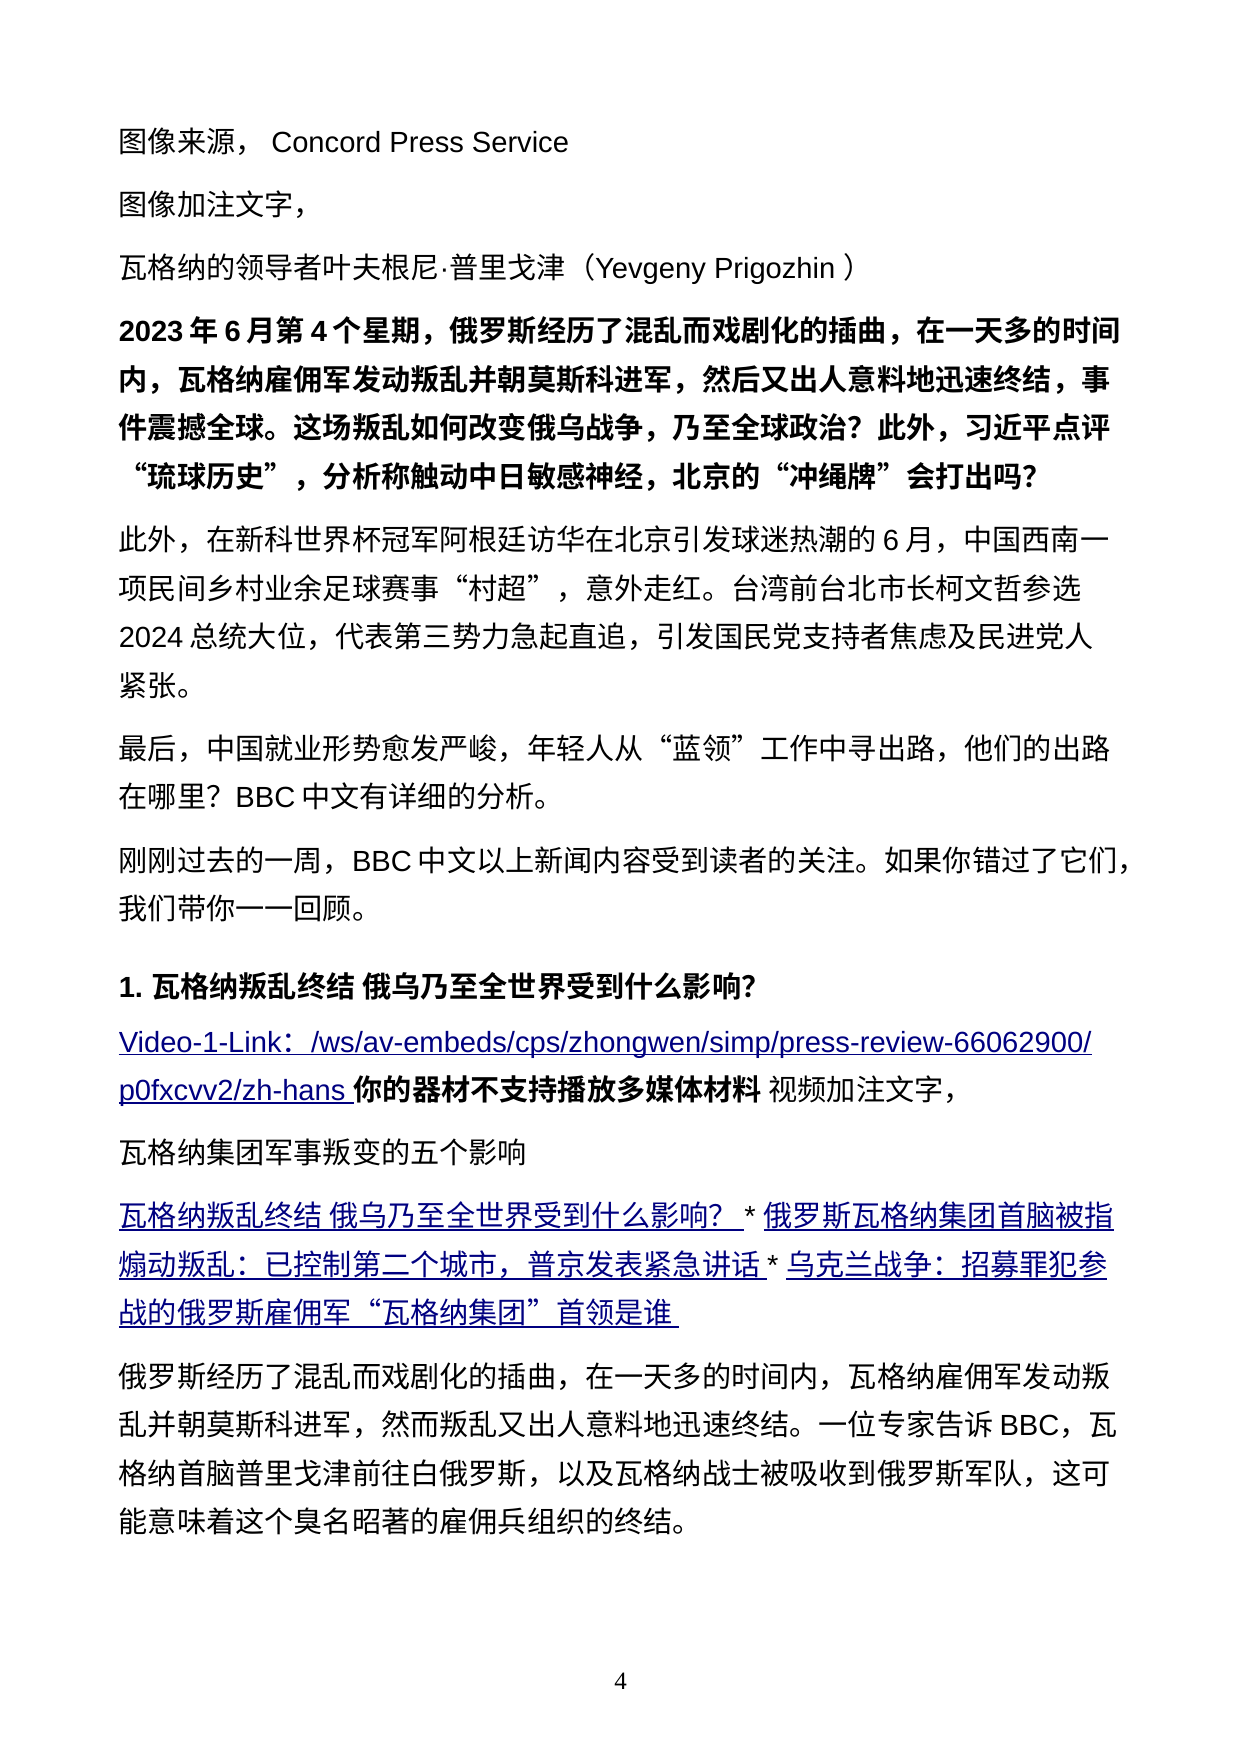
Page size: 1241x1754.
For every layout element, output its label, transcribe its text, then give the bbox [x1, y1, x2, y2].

text 最后，中国就业形势愈发严峻，年轻人从“蓝领”工作中寻出路，他们的出路在哪里？BBC中文有详细的分析。 [118, 725, 1122, 816]
text 刚刚过去的一周，BBC中文以上新闻内容受到读者的关注。如果你错过了它们，我们带你一一回顾。 [118, 837, 1122, 928]
text 瓦格纳叛乱终结 俄乌乃至全世界受到什么影响？ * 俄罗斯瓦格纳集团首脑被指煽动叛乱：已控制第二个城市，普京发表紧急讲话 * 乌克兰战争：招募罪犯参战的俄罗斯雇佣军“瓦格纳集团”首领是谁 [118, 1193, 1122, 1332]
text 俄罗斯经历了混乱而戏剧化的插曲，在一天多的时间内，瓦格纳雇佣军发动叛乱并朝莫斯科进军，然而叛乱又出人意料地迅速终结。一位专家告诉BBC，瓦格纳首脑普里戈津前往白俄罗斯，以及瓦格纳战士被吸收到俄罗斯军队，这可能意味着这个臭名昭著的雇佣兵组织的终结。 [118, 1353, 1122, 1541]
subtitle 1. 瓦格纳叛乱终结 俄乌乃至全世界受到什么影响？ [118, 963, 1122, 1006]
text 此外，在新科世界杯冠军阿根廷访华在北京引发球迷热潮的6月，中国西南一项民间乡村业余足球赛事“村超”，意外走红。台湾前台北市长柯文哲参选2024总统大位，代表第三势力急起直追，引发国民党支持者焦虑及民进党人紧张。 [118, 517, 1122, 704]
text 2023年6月第4个星期，俄罗斯经历了混乱而戏剧化的插曲，在一天多的时间内，瓦格纳雇佣军发动叛乱并朝莫斯科进军，然后又出人意料地迅速终结，事件震撼全球。这场叛乱如何改变俄乌战争，乃至全球政治？此外，习近平点评“琉球历史”，分析称触动中日敏感神经，北京的“冲绳牌”会打出吗？ [118, 308, 1122, 496]
text 图像加注文字， [118, 182, 1122, 224]
text 瓦格纳集团军事叛变的五个影响 [118, 1130, 1122, 1172]
text 瓦格纳的领导者叶夫根尼·普里戈津（Yevgeny Prigozhin ） [118, 245, 1122, 287]
text Video-1-Link：/ws/av-embeds/cps/zhongwen/simp/press-review-66062900/p0fxcvv2/zh-hans 你的器材不支持播放多媒体材料 视频加注文字， [118, 1018, 1122, 1109]
text 图像来源， Concord Press Service [118, 118, 1122, 161]
